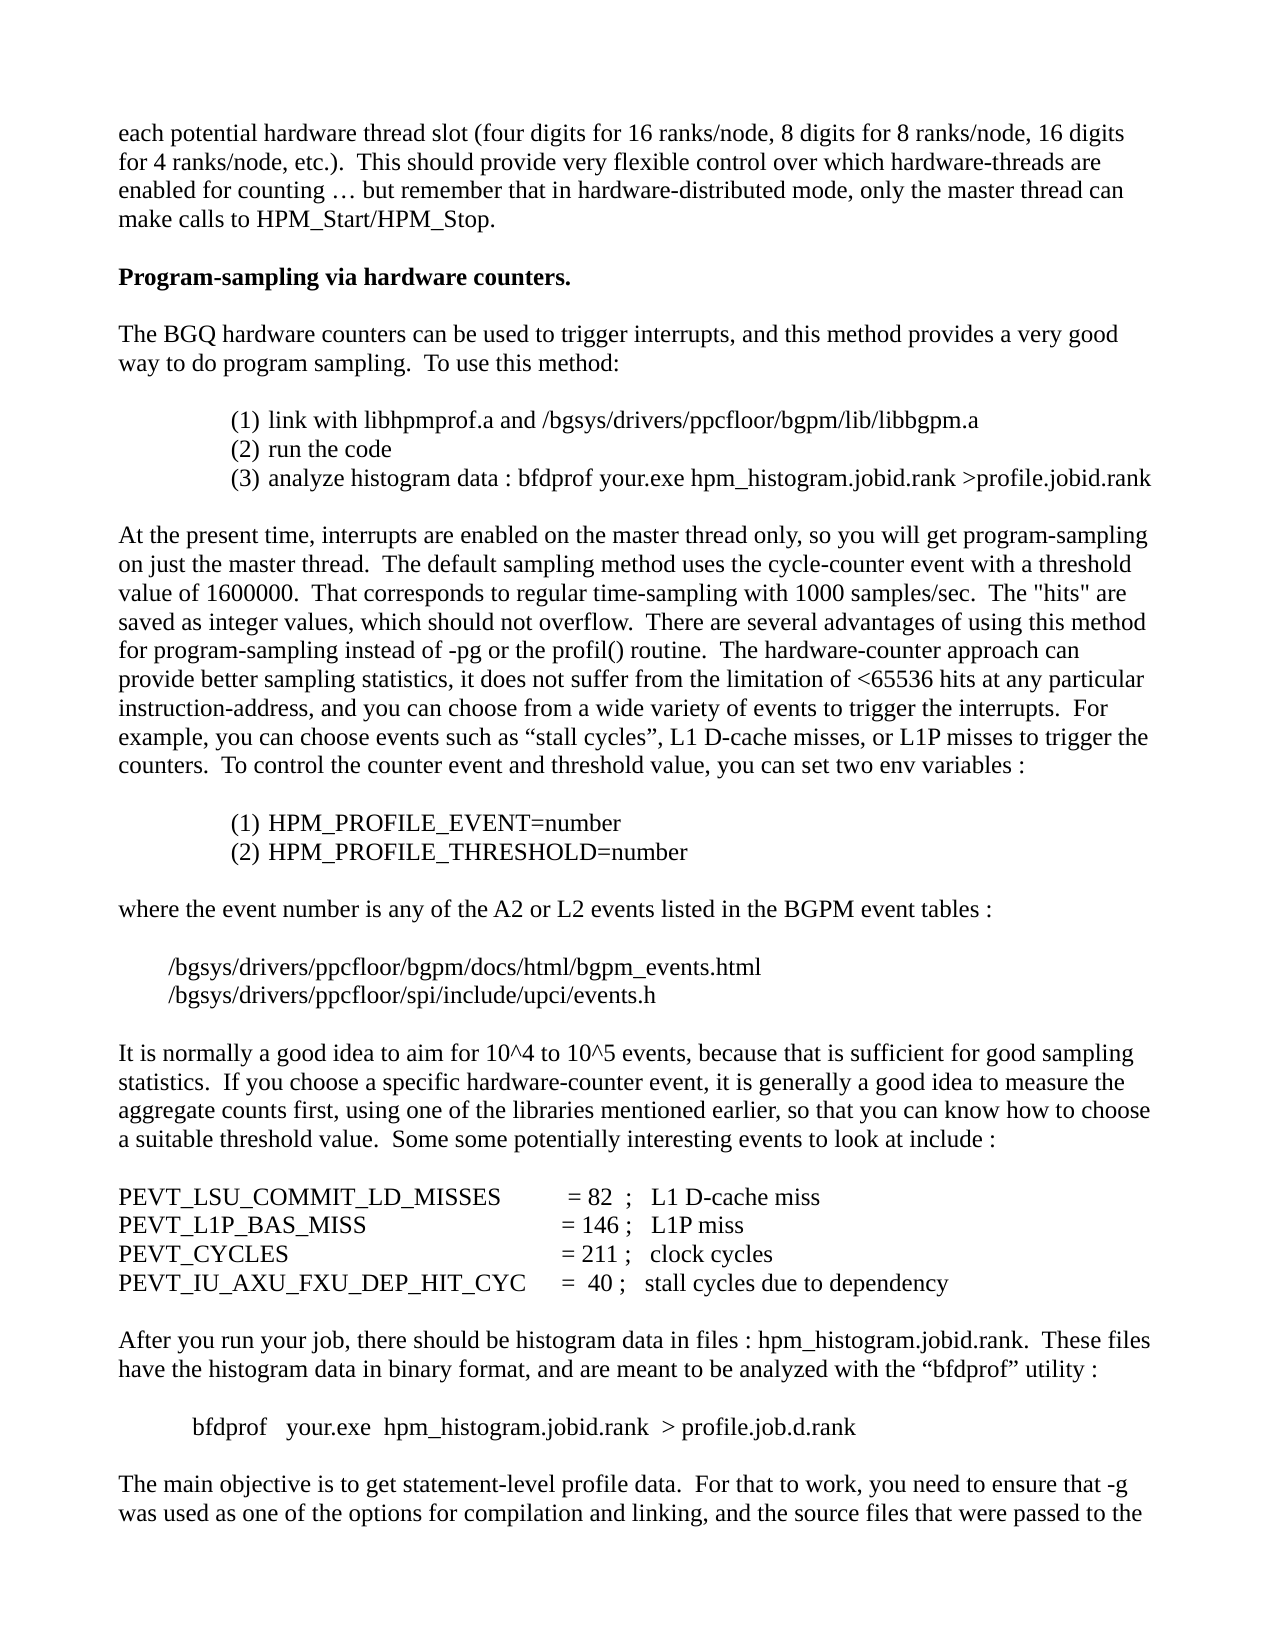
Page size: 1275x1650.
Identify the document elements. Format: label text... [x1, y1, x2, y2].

text bfdprof your.exe hpm_histogram.jobid.rank > profile.job.d.rank [118, 1412, 1157, 1441]
text PEVT_LSU_COMMIT_LD_MISSES = 82 ; L1 D-cache miss [118, 1182, 1157, 1211]
text Program-sampling via hardware counters. [118, 262, 1157, 291]
list HPM_PROFILE_THRESHOLD=number [231, 837, 1157, 866]
text saved as integer values, which should not overflow. There are several advantages of using this method for program-sampling instead of -pg or the profil() routine. The hardware-counter approach can provide better sampling statistics, it does not suffer from the limitation of <65536 hits at any particular instruction-address, and you can choose from a wide variety of events to trigger the interrupts. For example, you can choose events such as “stall cycles”, L1 D-cache misses, or L1P misses to trigger the counters. To control the counter event and threshold value, you can set two env variables : [118, 607, 1157, 779]
text PEVT_CYCLES = 211 ; clock cycles [118, 1239, 1157, 1268]
text /bgsys/drivers/ppcfloor/bgpm/docs/html/bgpm_events.html [118, 952, 1157, 981]
text The BGQ hardware counters can be used to trigger interrupts, and this method provides a very good way to do program sampling. To use this method: [118, 319, 1157, 377]
text /bgsys/drivers/ppcfloor/spi/include/upci/events.h [118, 981, 1157, 1009]
text each potential hardware thread slot (four digits for 16 ranks/node, 8 digits for 8 ranks/node, 16 digits for 4 ranks/node, etc.). This should provide very flexible control over which hardware-threads are enabled for counting … but remember that in hardware-distributed mode, only the master thread can make calls to HPM_Start/HPM_Stop. [118, 118, 1157, 233]
text where the event number is any of the A2 or L2 events listed in the BGPM event tables : [118, 894, 1157, 923]
list link with libhpmprof.a and /bgsys/drivers/ppcfloor/bgpm/lib/libbgpm.a [231, 406, 1157, 434]
list run the code [231, 434, 1157, 463]
text PEVT_IU_AXU_FXU_DEP_HIT_CYC = 40 ; stall cycles due to dependency [118, 1268, 1157, 1297]
text The main objective is to get statement-level profile data. For that to work, you need to ensure that -g was used as one of the options for compilation and linking, and the source files that were passed to the [118, 1469, 1157, 1527]
list analyze histogram data : bfdprof your.exe hpm_histogram.jobid.rank >profile.jobid.rank [231, 463, 1157, 492]
text At the present time, interrupts are enabled on the master thread only, so you will get program-sampling on just the master thread. The default sampling method uses the cycle-counter event with a threshold value of 1600000. That corresponds to regular time-sampling with 1000 samples/sec. The "hits" are [118, 521, 1157, 607]
list HPM_PROFILE_EVENT=number [231, 808, 1157, 837]
text PEVT_L1P_BAS_MISS = 146 ; L1P miss [118, 1211, 1157, 1239]
text It is normally a good idea to aim for 10^4 to 10^5 events, because that is sufficient for good sampling statistics. If you choose a specific hardware-counter event, it is generally a good idea to measure the aggregate counts first, using one of the libraries mentioned earlier, so that you can know how to choose a suitable threshold value. Some some potentially interesting events to look at include : [118, 1038, 1157, 1153]
text After you run your job, there should be histogram data in files : hpm_histogram.jobid.rank. These files have the histogram data in binary format, and are meant to be analyzed with the “bfdprof” utility : [118, 1326, 1157, 1383]
